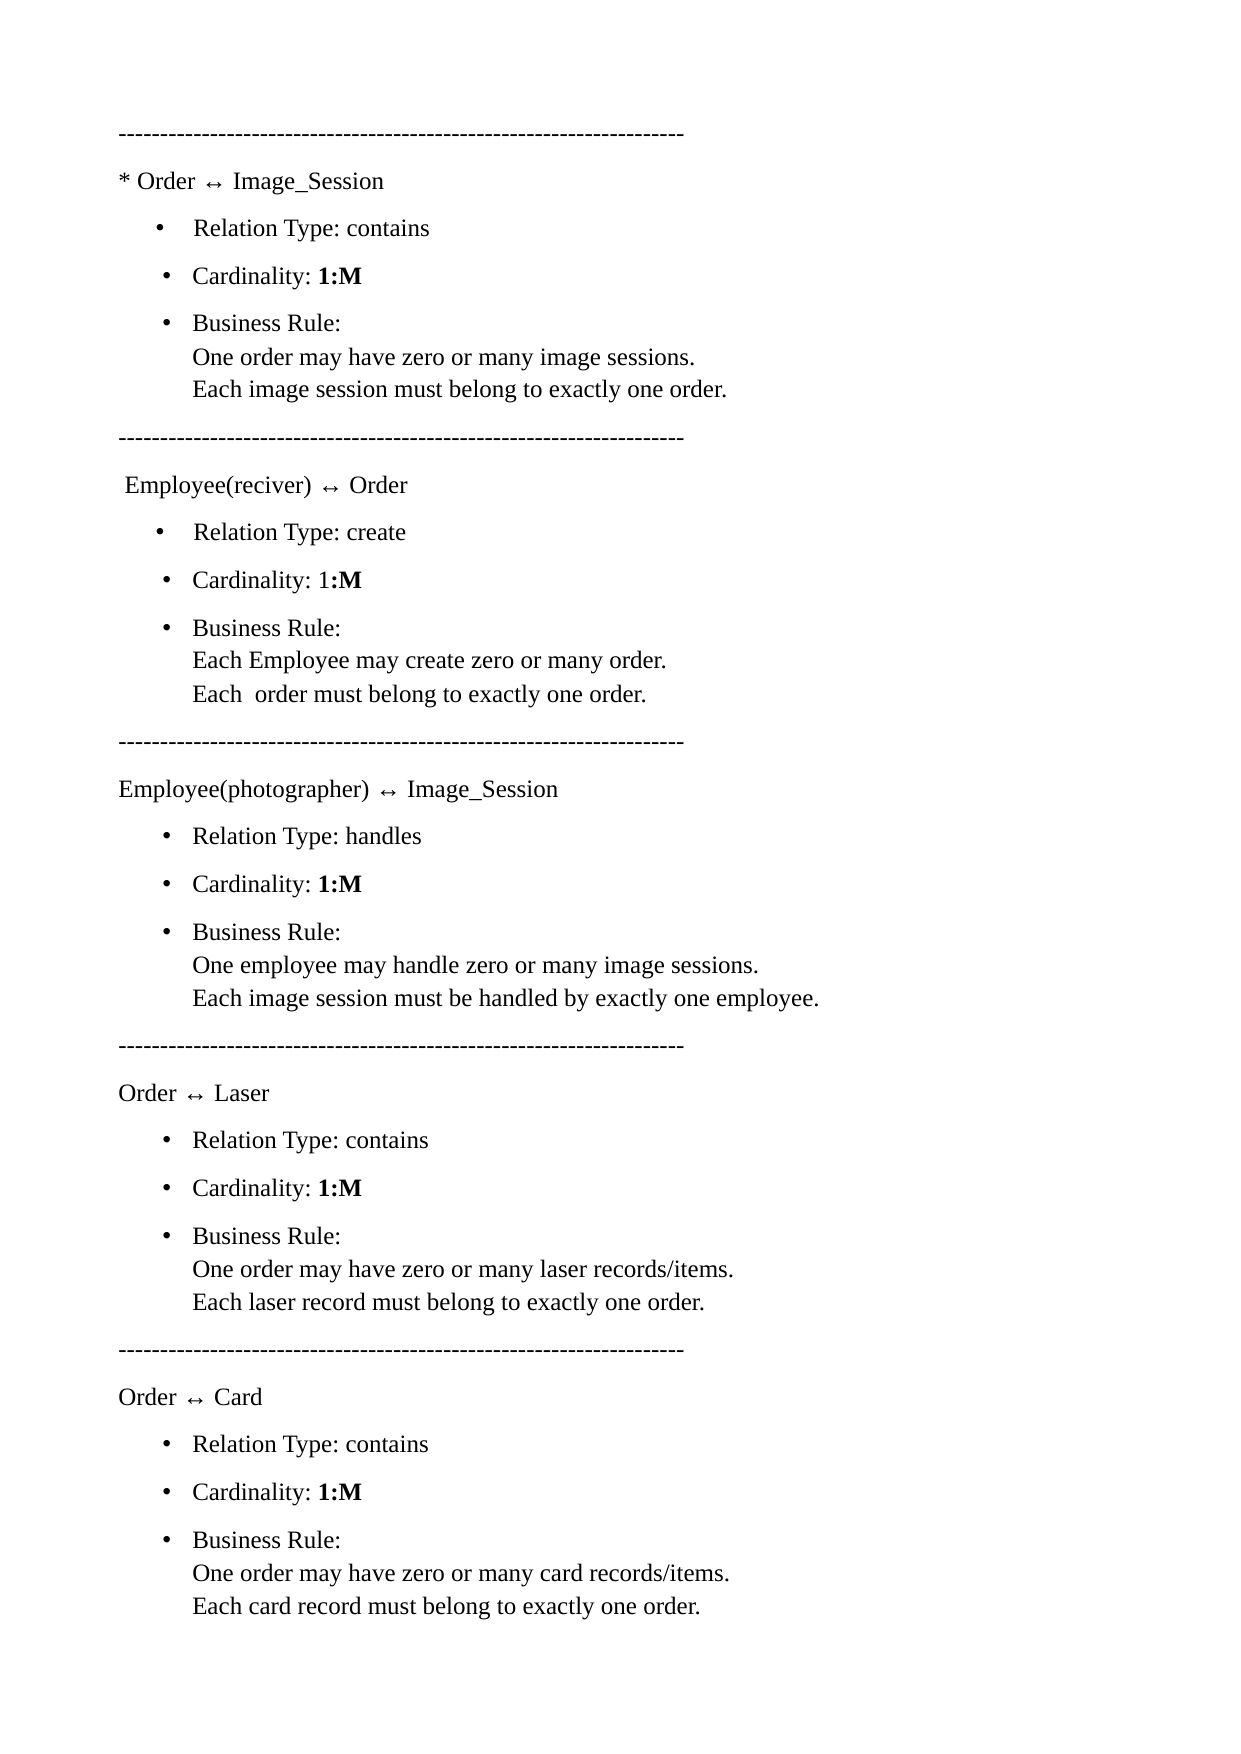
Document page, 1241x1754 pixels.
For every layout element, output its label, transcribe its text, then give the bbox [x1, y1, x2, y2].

list Cardinality: 1:M [162, 1173, 1122, 1202]
list Relation Type: contains [162, 1126, 1122, 1154]
text -------------------------------------------------------------------- [118, 422, 1122, 451]
text Order ↔ Card [118, 1382, 1122, 1411]
list Cardinality: 1:M [162, 565, 1122, 594]
text Employee(reciver) ↔ Order [118, 470, 1122, 498]
list Relation Type: handles [162, 821, 1122, 850]
text Employee(photographer) ↔ Image_Session [118, 774, 1122, 803]
list Cardinality: 1:M [162, 869, 1122, 898]
list Relation Type: contains [162, 1429, 1122, 1458]
list Business Rule: One employee may handle zero or many image sessions. Each image session must be handled by exactly one employee. [162, 917, 1122, 1011]
text -------------------------------------------------------------------- [118, 1334, 1122, 1363]
list Cardinality: 1:M [162, 261, 1122, 290]
text * Order ↔ Image_Session [118, 166, 1122, 194]
text -------------------------------------------------------------------- [118, 1030, 1122, 1059]
list Cardinality: 1:M [162, 1477, 1122, 1506]
list Business Rule: Each Employee may create zero or many order. Each order must belong to exactly one order. [162, 613, 1122, 707]
list Business Rule: One order may have zero or many card records/items. Each card record must belong to exactly one order. [162, 1525, 1122, 1619]
text -------------------------------------------------------------------- [118, 726, 1122, 755]
list Business Rule: One order may have zero or many image sessions. Each image session must belong to exactly one order. [162, 308, 1122, 403]
list Business Rule: One order may have zero or many laser records/items. Each laser record must belong to exactly one order. [162, 1221, 1122, 1316]
list Relation Type: create [156, 517, 1122, 546]
list Relation Type: contains [156, 213, 1122, 242]
text Order ↔ Laser [118, 1078, 1122, 1107]
text -------------------------------------------------------------------- [118, 118, 1122, 147]
